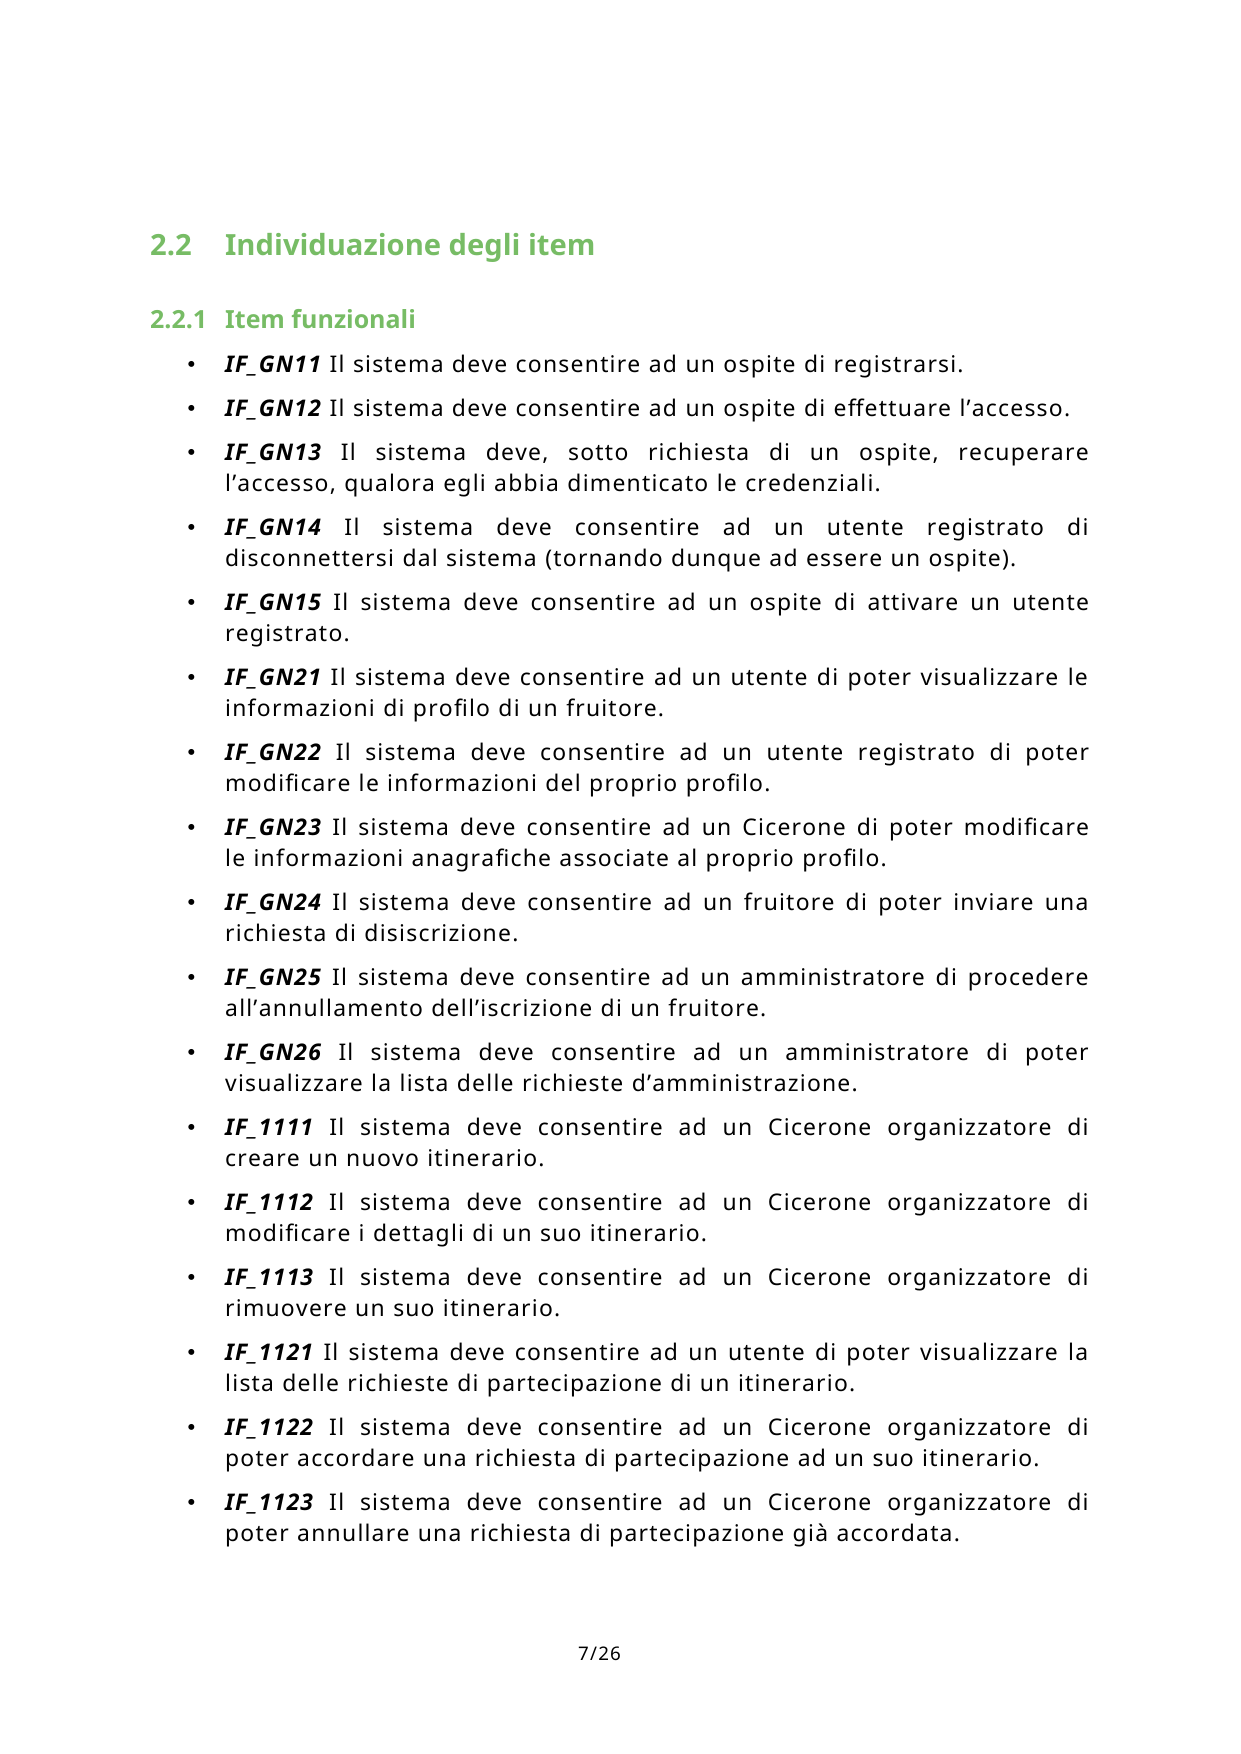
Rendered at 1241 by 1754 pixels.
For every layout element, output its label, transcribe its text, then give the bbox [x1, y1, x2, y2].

list IF_1122 Il sistema deve consentire ad un Cicerone organizzatore di poter accordare una richiesta di partecipazione ad un suo itinerario. [187, 1411, 1090, 1473]
list IF_GN14 Il sistema deve consentire ad un utente registrato di disconnettersi dal sistema (tornando dunque ad essere un ospite). [187, 511, 1090, 573]
subtitle Item funzionali [150, 302, 1090, 336]
list IF_GN24 Il sistema deve consentire ad un fruitore di poter inviare una richiesta di disiscrizione. [187, 886, 1090, 948]
list IF_GN21 Il sistema deve consentire ad un utente di poter visualizzare le informazioni di profilo di un fruitore. [187, 661, 1090, 723]
list IF_GN23 Il sistema deve consentire ad un Cicerone di poter modificare le informazioni anagrafiche associate al proprio profilo. [187, 811, 1090, 873]
list IF_1121 Il sistema deve consentire ad un utente di poter visualizzare la lista delle richieste di partecipazione di un itinerario. [187, 1336, 1090, 1398]
list IF_1113 Il sistema deve consentire ad un Cicerone organizzatore di rimuovere un suo itinerario. [187, 1261, 1090, 1323]
list IF_GN13 Il sistema deve, sotto richiesta di un ospite, recuperare l’accesso, qualora egli abbia dimenticato le credenziali. [187, 436, 1090, 498]
list IF_GN15 Il sistema deve consentire ad un ospite di attivare un utente registrato. [187, 586, 1090, 648]
list IF_1112 Il sistema deve consentire ad un Cicerone organizzatore di modificare i dettagli di un suo itinerario. [187, 1186, 1090, 1248]
list IF_GN22 Il sistema deve consentire ad un utente registrato di poter modificare le informazioni del proprio profilo. [187, 736, 1090, 798]
list IF_GN12 Il sistema deve consentire ad un ospite di effettuare l’accesso. [187, 392, 1090, 423]
list IF_1111 Il sistema deve consentire ad un Cicerone organizzatore di creare un nuovo itinerario. [187, 1111, 1090, 1173]
subtitle Individuazione degli item [150, 225, 1090, 264]
list IF_GN11 Il sistema deve consentire ad un ospite di registrarsi. [187, 348, 1090, 380]
list IF_GN26 Il sistema deve consentire ad un amministratore di poter visualizzare la lista delle richieste d’amministrazione. [187, 1036, 1090, 1098]
list IF_1123 Il sistema deve consentire ad un Cicerone organizzatore di poter annullare una richiesta di partecipazione già accordata. [187, 1486, 1090, 1548]
list IF_GN25 Il sistema deve consentire ad un amministratore di procedere all’annullamento dell’iscrizione di un fruitore. [187, 961, 1090, 1023]
